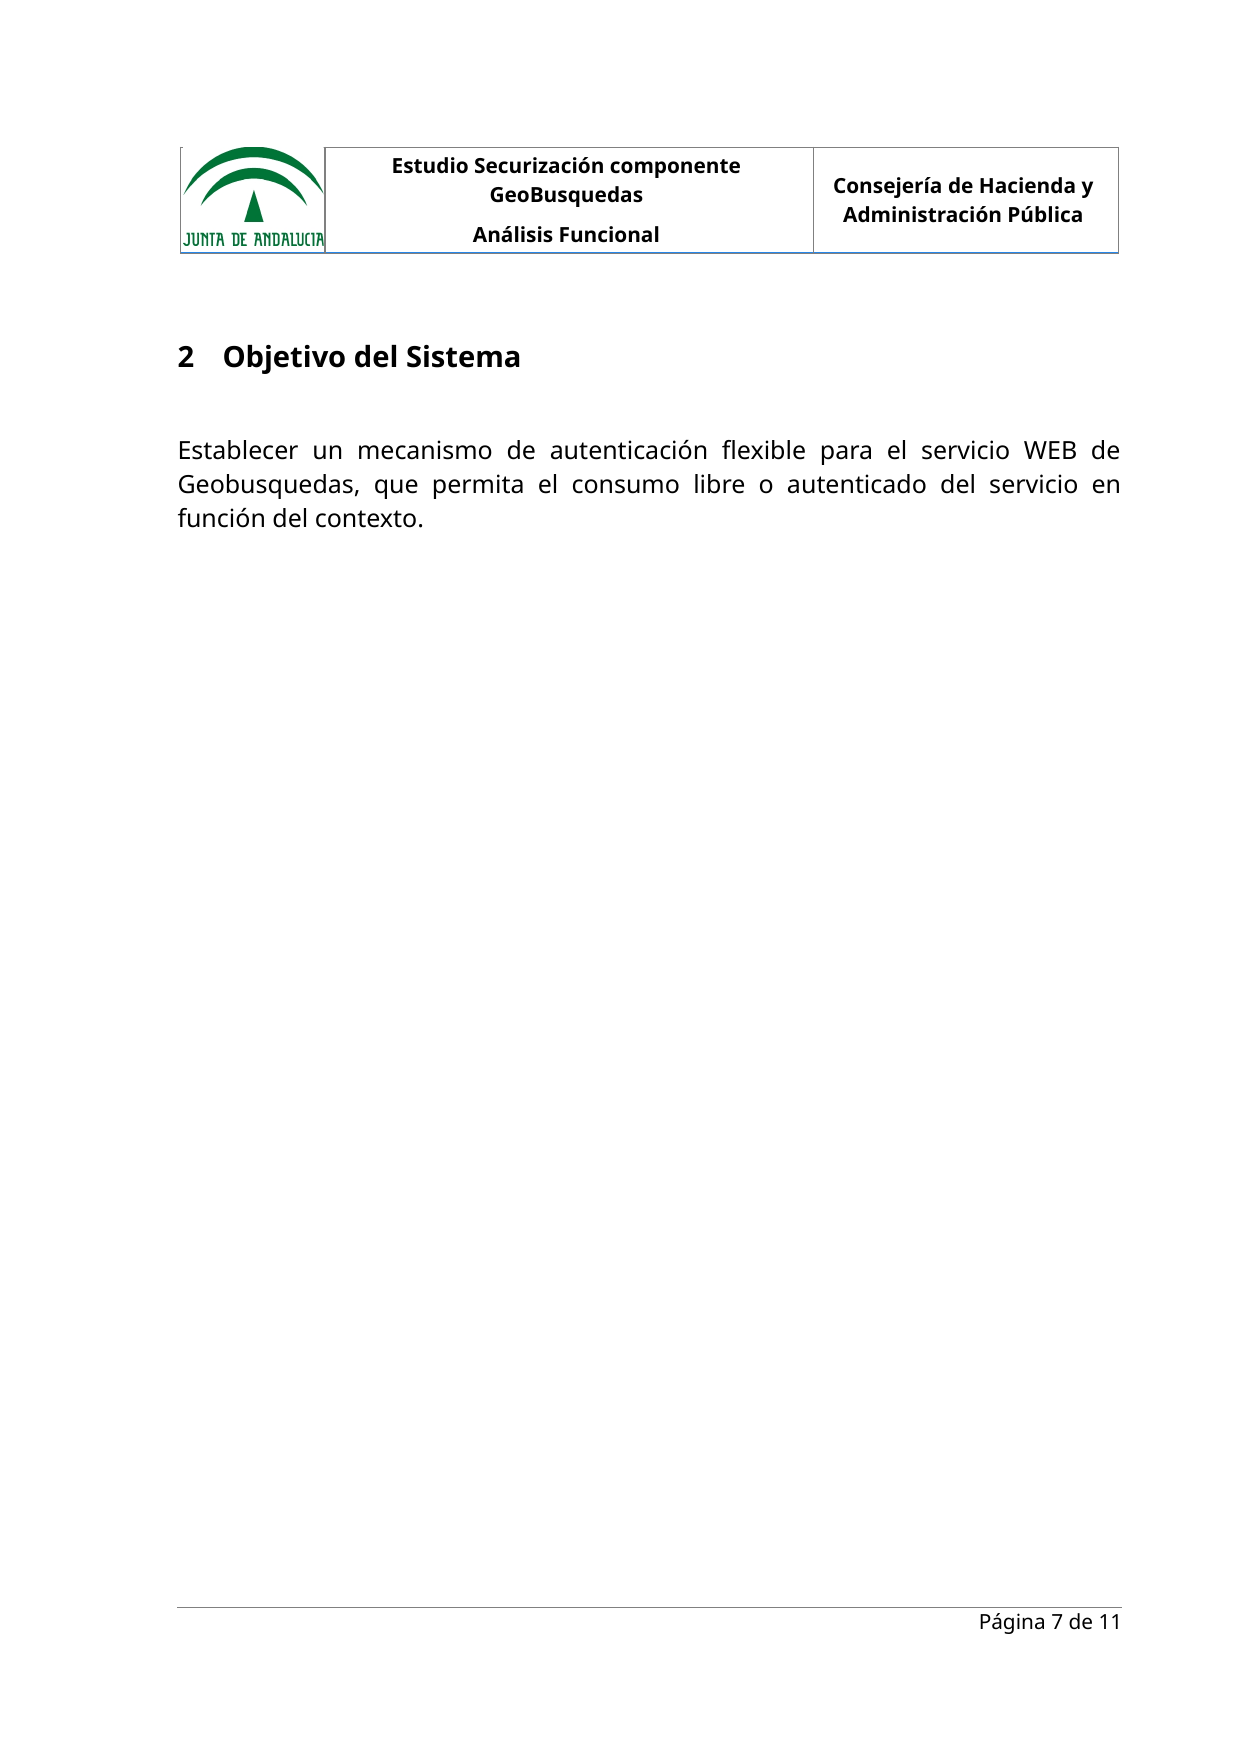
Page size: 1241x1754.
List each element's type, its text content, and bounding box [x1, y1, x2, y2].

text Establecer un mecanismo de autenticación flexible para el servicio WEB de Geobusquedas, que permita el consumo libre o autenticado del servicio en función del contexto. [177, 432, 1122, 534]
subtitle Objetivo del Sistema [177, 336, 1122, 376]
picture [183, 147, 324, 246]
